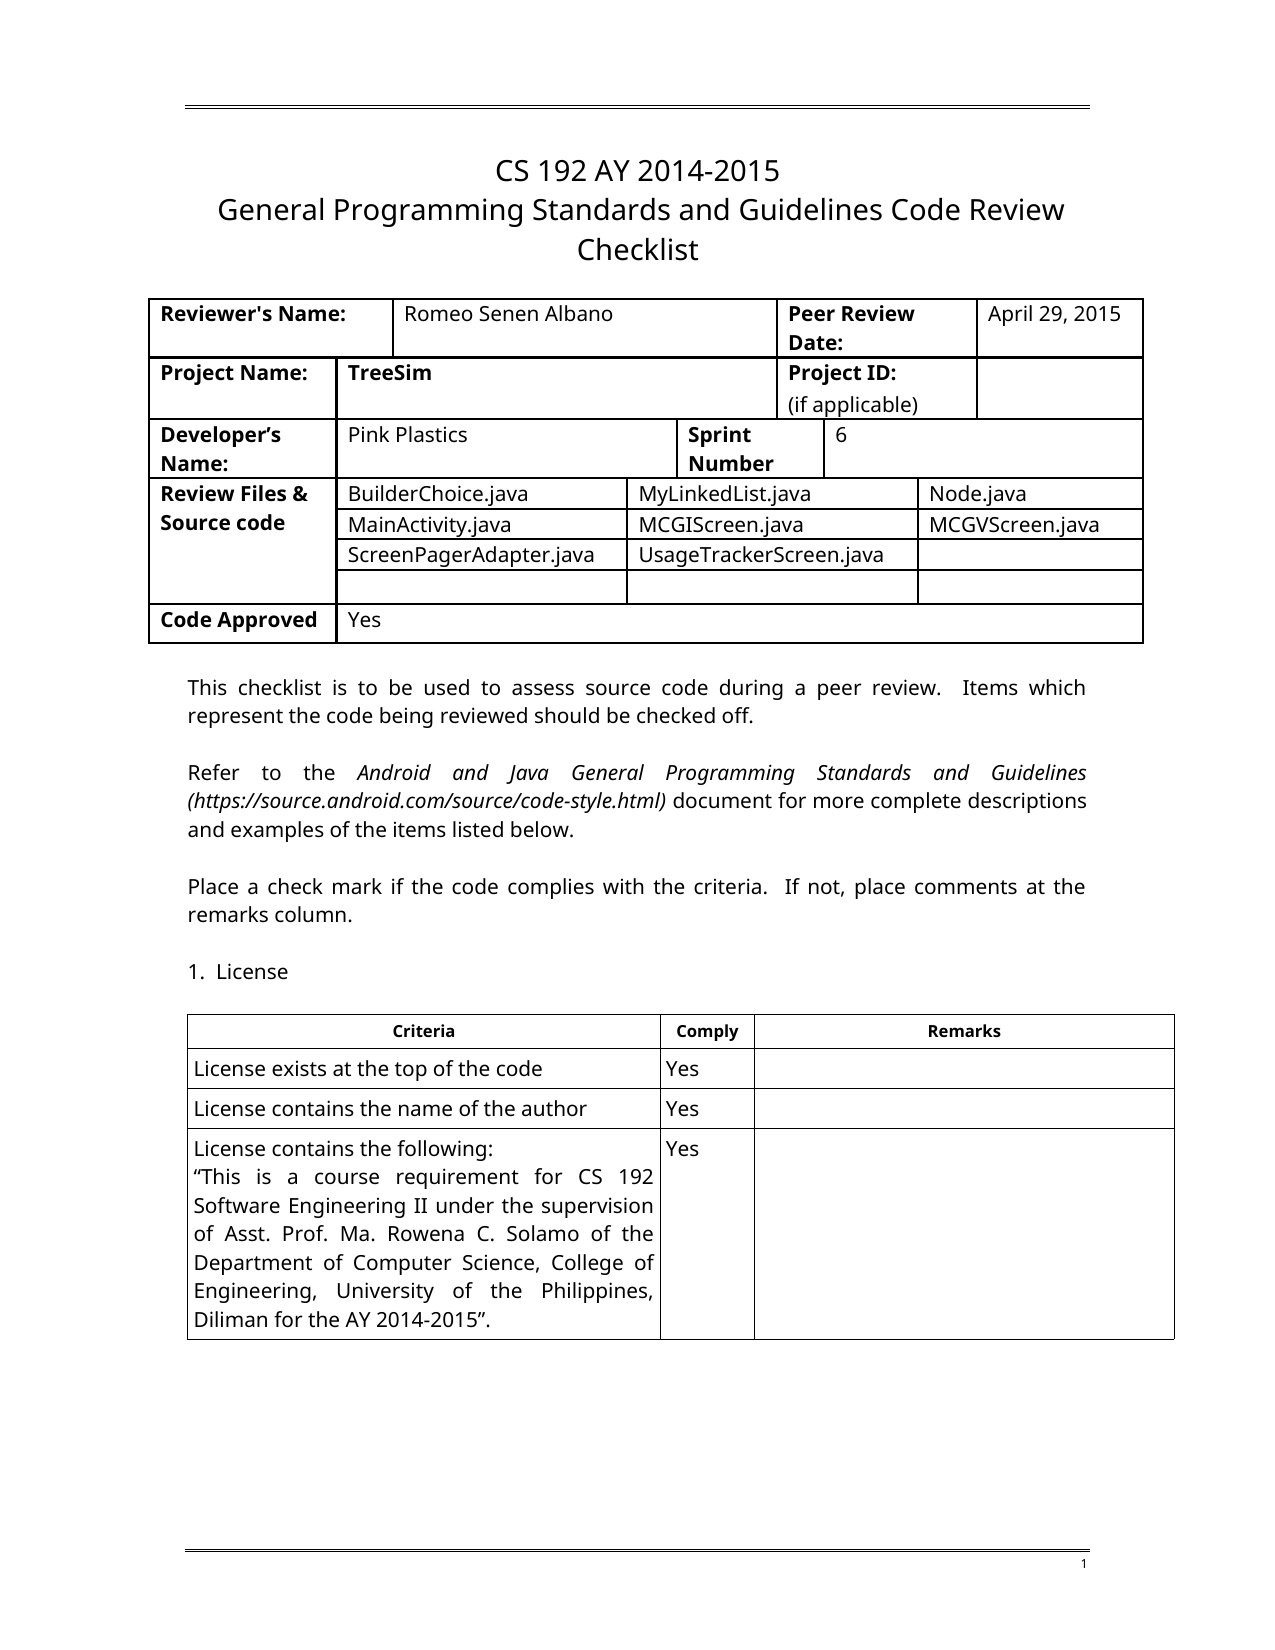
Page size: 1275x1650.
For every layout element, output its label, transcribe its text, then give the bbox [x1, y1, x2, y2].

table_header Comply [661, 1015, 754, 1048]
table_cell [755, 1129, 1174, 1339]
table_header Romeo Senen Albano [394, 300, 776, 356]
table_cell MCGIScreen.java [628, 510, 917, 538]
table_header Peer Review Date: [778, 300, 976, 356]
table_cell [338, 571, 626, 603]
table_cell Pink Plastics [338, 420, 676, 477]
table_header April 29, 2015 [978, 300, 1142, 356]
table_cell License exists at the top of the code [188, 1049, 660, 1088]
table_cell Yes [661, 1129, 754, 1339]
text This checklist is to be used to assess source code during a peer review. Items which represent the code being reviewed should be checked off. [187, 673, 1087, 729]
table_cell Project Name: [150, 359, 335, 418]
table_cell TreeSim [338, 359, 776, 418]
table_cell [628, 571, 917, 603]
table_cell 6 [825, 420, 1142, 477]
table_cell Review Files & Source code [150, 479, 335, 603]
table_cell MCGVScreen.java [919, 510, 1142, 538]
table_cell [919, 540, 1142, 569]
table_cell Node.java [919, 479, 1142, 508]
table_cell (if applicable) [778, 388, 976, 418]
table_header Reviewer's Name: [150, 300, 392, 356]
table_cell [919, 571, 1142, 603]
table_cell Yes [338, 605, 1142, 642]
text Refer to the Android and Java General Programming Standards and Guidelines (https://source.android.com/source/code-style.html) document for more complete descriptions and examples of the items listed below. [187, 758, 1087, 843]
table_cell Project ID: [778, 359, 976, 388]
table_cell Yes [661, 1049, 754, 1088]
table_cell MyLinkedList.java [628, 479, 917, 508]
table_cell License contains the following: “This is a course requirement for CS 192 Software Engineering II under the supervision of Asst. Prof. Ma. Rowena C. Solamo of the Department of Computer Science, College of Engineering, University of the Philippines, Diliman for the AY 2014-2015”. [188, 1129, 660, 1339]
table_header Remarks [755, 1015, 1174, 1048]
table_cell License contains the name of the author [188, 1089, 660, 1128]
table_cell BuilderChoice.java [338, 479, 626, 508]
text Place a check mark if the code complies with the criteria. If not, place comments at the remarks column. [187, 872, 1087, 929]
table_cell [978, 359, 1142, 418]
table_cell [755, 1049, 1174, 1088]
table_cell ScreenPagerAdapter.java [338, 540, 626, 569]
table_cell Yes [661, 1089, 754, 1128]
table_cell Developer’s Name: [150, 420, 335, 477]
table_cell UsageTrackerScreen.java [628, 540, 917, 569]
text 1. License [187, 957, 1087, 986]
text General Programming Standards and Guidelines Code Review Checklist [187, 190, 1087, 269]
text CS 192 AY 2014-2015 [187, 150, 1087, 190]
table_cell [755, 1089, 1174, 1128]
table_cell MainActivity.java [338, 510, 626, 538]
table_header Criteria [188, 1015, 660, 1048]
table_cell Sprint Number [678, 420, 823, 477]
table_cell Code Approved [150, 605, 335, 642]
